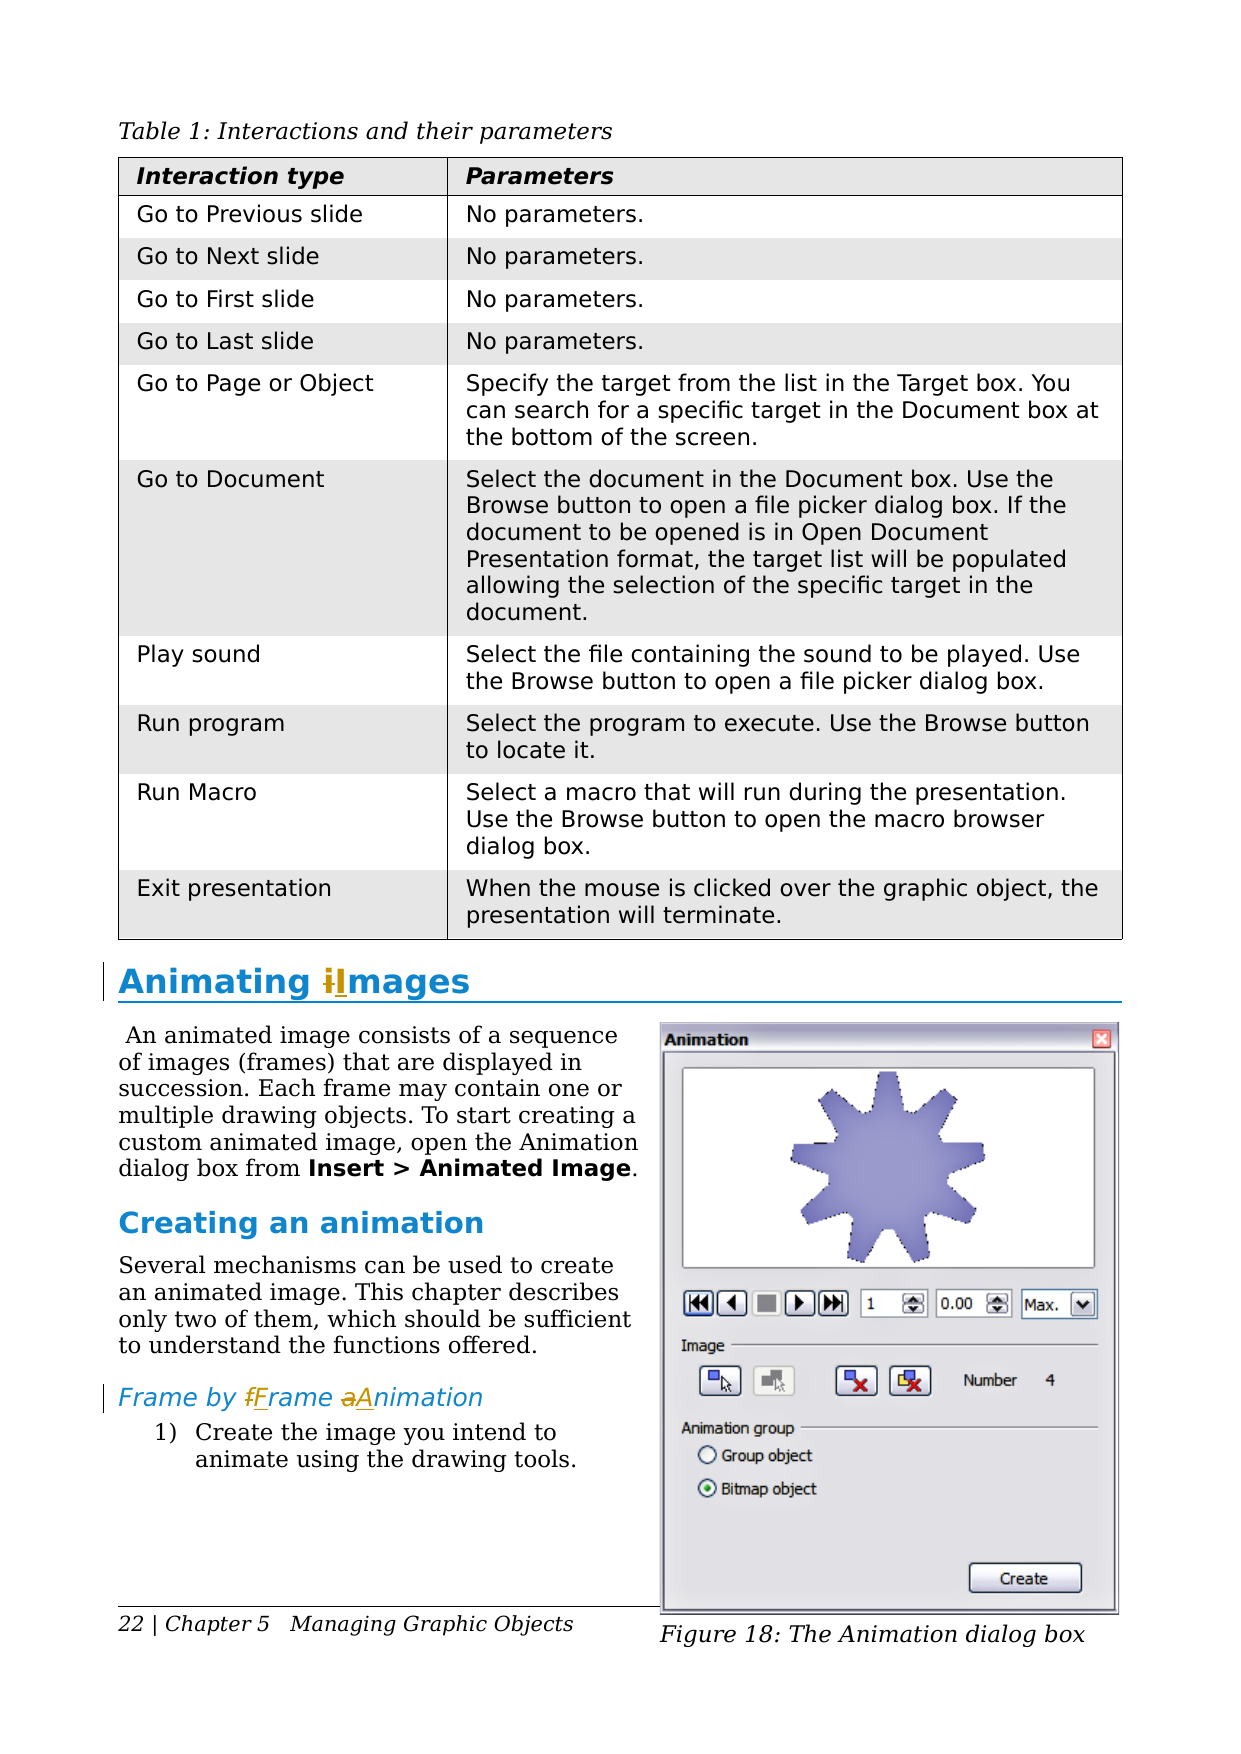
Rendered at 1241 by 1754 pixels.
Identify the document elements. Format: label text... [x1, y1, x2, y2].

table_cell No parameters. [448, 323, 1122, 365]
table_cell Go to First slide [119, 280, 447, 322]
table_cell No parameters. [448, 196, 1122, 238]
table_cell Select the file containing the sound to be played. Use the Browse button to open a file picker dialog box. [448, 636, 1122, 705]
text [660, 1022, 1132, 1621]
table_cell Go to Next slide [119, 238, 447, 280]
text [660, 1647, 1132, 1673]
list Create the image you intend to animate using the drawing tools. [177, 1419, 659, 1472]
table_cell Go to Page or Object [119, 365, 447, 460]
table_cell When the mouse is clicked over the graphic object, the presentation will terminate. [448, 870, 1122, 938]
picture [659, 1022, 1120, 1615]
table_cell Go to Previous slide [119, 196, 447, 238]
table_cell Specify the target from the list in the Target box. You can search for a specific target in the Document box at the bottom of the screen. [448, 365, 1122, 460]
table_cell Run program [119, 705, 447, 774]
table_cell Go to Document [119, 460, 447, 636]
subtitle Animating Images [118, 962, 1122, 1001]
table_cell Select the document in the Document box. Use the Browse button to open a file picker dialog box. If the document to be opened is in Open Document Presentation format, the target list will be populated allowing the selection of the specific target in the document. [448, 460, 1122, 636]
text An animated image consists of a sequence of images (frames) that are displayed in succession. Each frame may contain one or multiple drawing objects. To start creating a custom animated image, open the Animation dialog box from Insert > Animated Image. [118, 1022, 659, 1182]
table_cell Play sound [119, 636, 447, 705]
table_header Interaction type [119, 158, 447, 195]
table_header Parameters [448, 158, 1122, 195]
table_cell Go to Last slide [119, 323, 447, 365]
text Several mechanisms can be used to create an animated image. This chapter describes only two of them, which should be sufficient to understand the functions offered. [118, 1253, 659, 1359]
subtitle Frame by Frame Animation [118, 1383, 659, 1413]
table_cell Select a macro that will run during the presentation. Use the Browse button to open the macro browser dialog box. [448, 774, 1122, 869]
table_cell No parameters. [448, 238, 1122, 280]
table_cell No parameters. [448, 280, 1122, 322]
table_cell Exit presentation [119, 870, 447, 938]
text Figure 18: The Animation dialog box [660, 1621, 1132, 1647]
table_cell Run Macro [119, 774, 447, 869]
subtitle Creating an animation [118, 1206, 659, 1240]
table_cell Select the program to execute. Use the Browse button to locate it. [448, 705, 1122, 774]
text Table 1: Interactions and their parameters [118, 118, 1122, 145]
